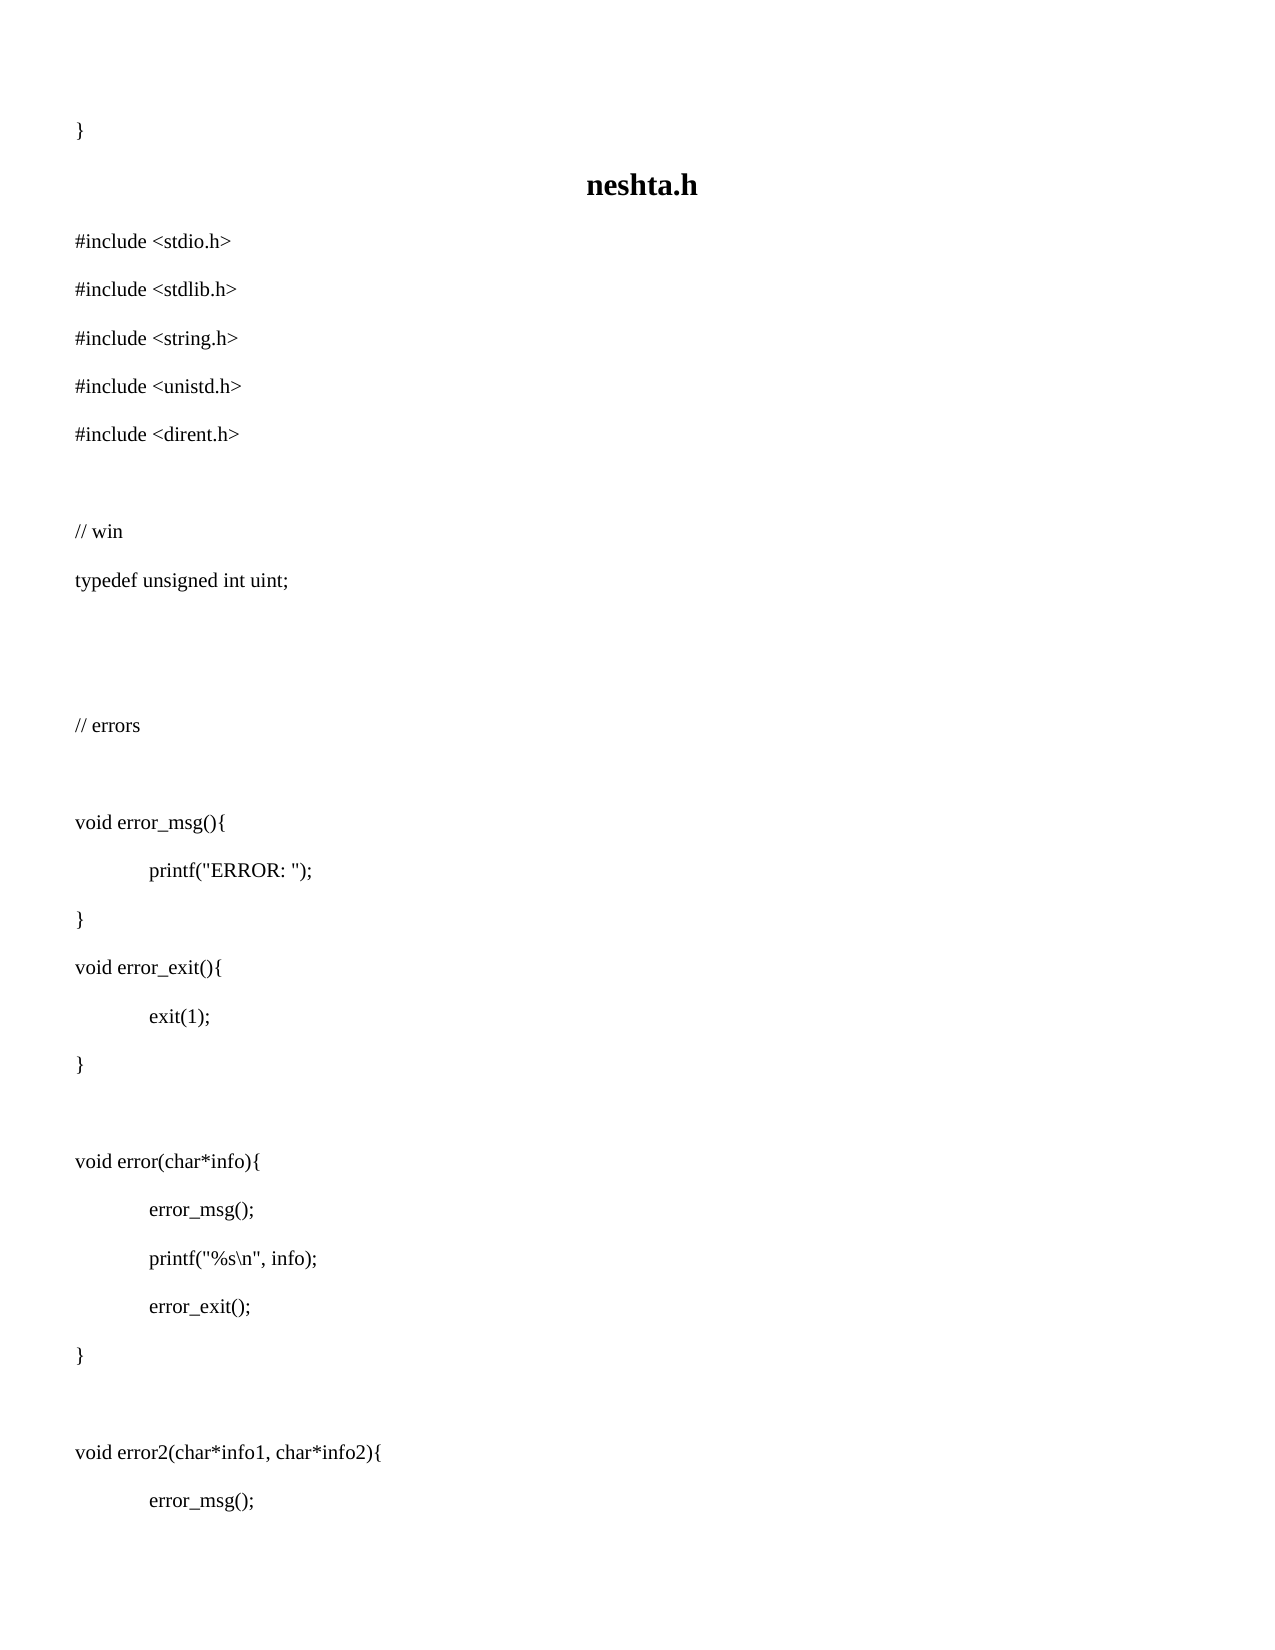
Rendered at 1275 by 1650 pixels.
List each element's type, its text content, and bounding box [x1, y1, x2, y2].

text error_exit(); [75, 1294, 1209, 1318]
text #include <stdlib.h> [75, 277, 1209, 301]
text #include <unistd.h> [75, 374, 1209, 398]
text } [75, 1343, 1209, 1367]
text } [75, 118, 1209, 142]
text void error_exit(){ [75, 955, 1209, 979]
text error_msg(); [75, 1197, 1209, 1221]
text void error_msg(){ [75, 810, 1209, 834]
text void error(char*info){ [75, 1149, 1209, 1173]
text typedef unsigned int uint; [75, 568, 1209, 592]
text exit(1); [75, 1004, 1209, 1028]
text } [75, 907, 1209, 931]
text error_msg(); [75, 1488, 1209, 1512]
text } [75, 1052, 1209, 1076]
text printf("%s\n", info); [75, 1246, 1209, 1270]
text #include <stdio.h> [75, 229, 1209, 253]
text #include <dirent.h> [75, 422, 1209, 446]
text #include <string.h> [75, 326, 1209, 349]
text // win [75, 519, 1209, 543]
text // errors [75, 713, 1209, 737]
text void error2(char*info1, char*info2){ [75, 1439, 1209, 1464]
text printf("ERROR: "); [75, 858, 1209, 882]
text neshta.h [75, 167, 1209, 202]
